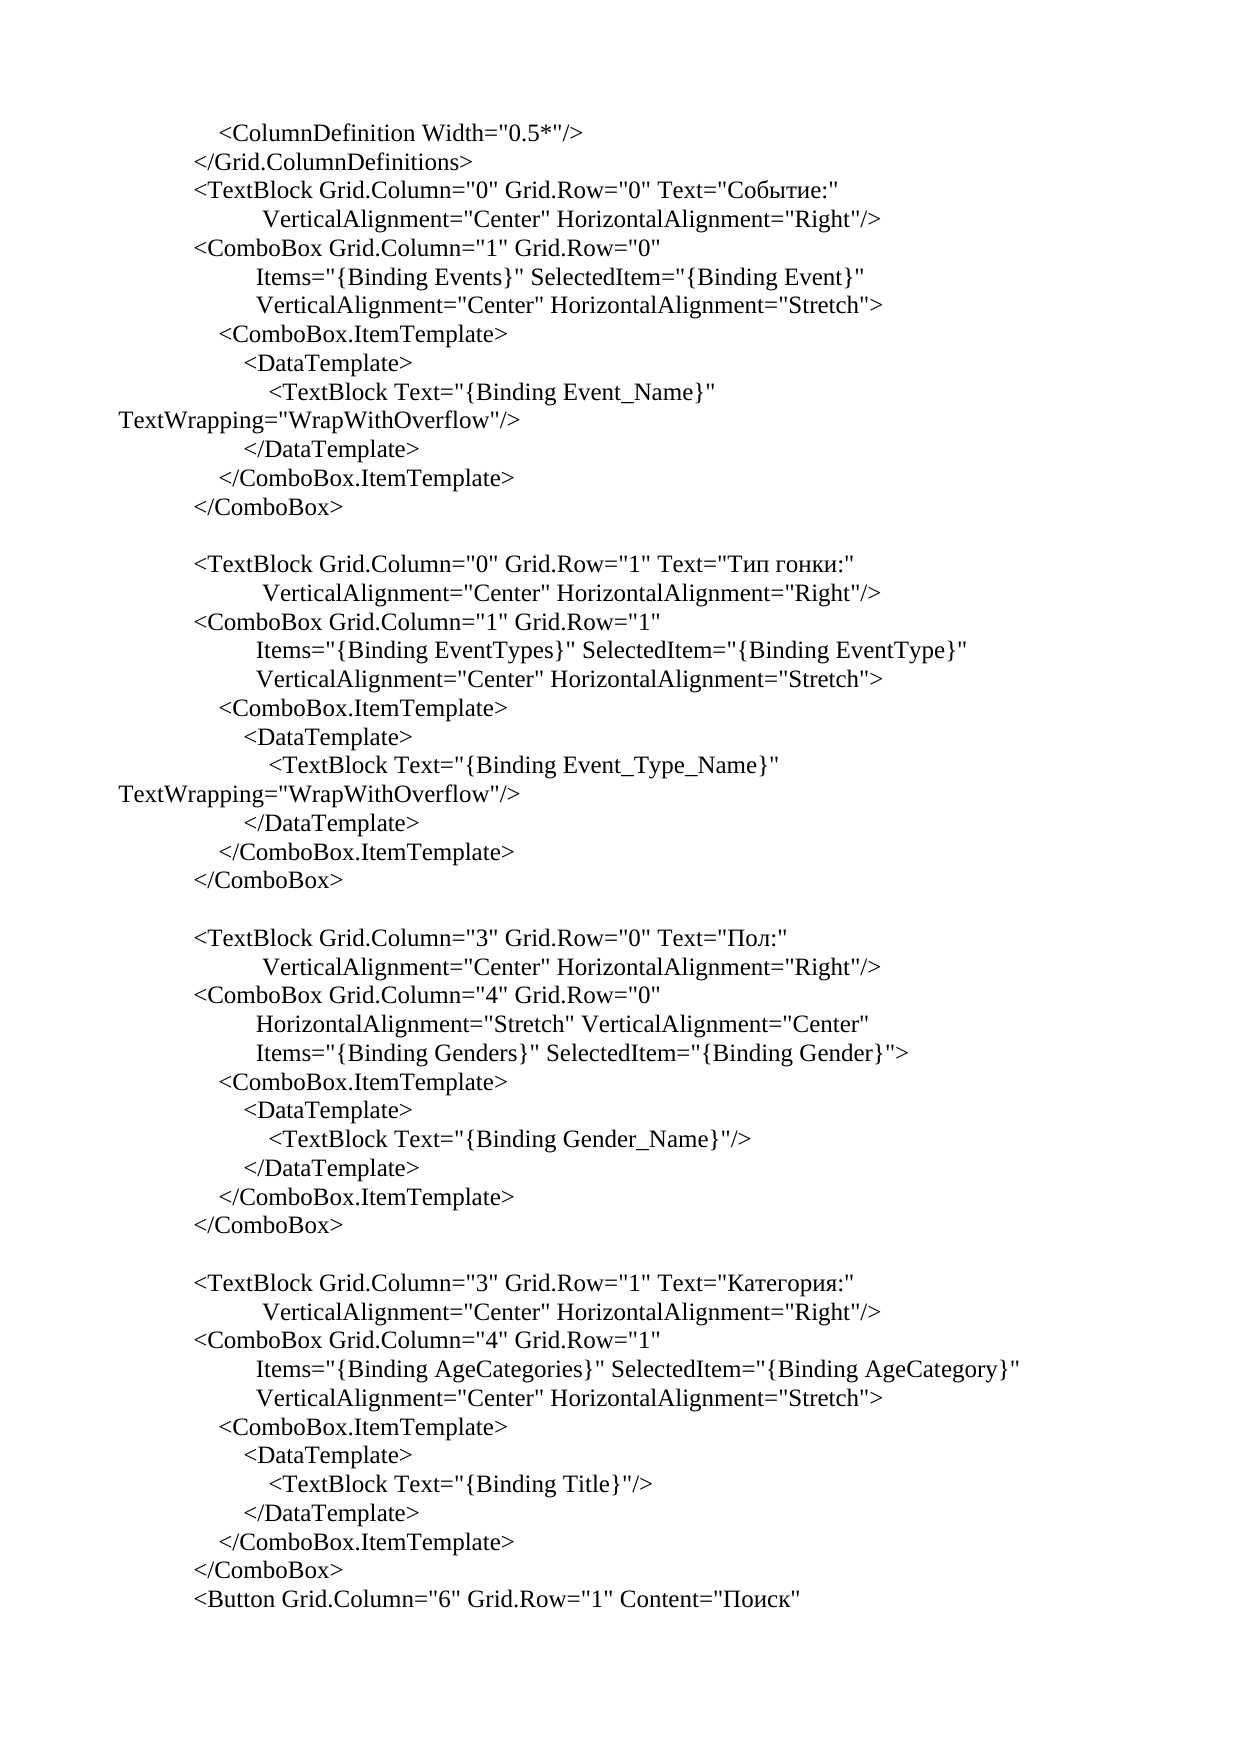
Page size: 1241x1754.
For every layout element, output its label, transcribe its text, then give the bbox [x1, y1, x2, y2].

subtitle <ColumnDefinition Width="0.5*"/> </Grid.ColumnDefinitions> <TextBlock Grid.Column="0" Grid.Row="0" Text="Событие:" VerticalAlignment="Center" HorizontalAlignment="Right"/> <ComboBox Grid.Column="1" Grid.Row="0" Items="{Binding Events}" SelectedItem="{Binding Event}" VerticalAlignment="Center" HorizontalAlignment="Stretch"> <ComboBox.ItemTemplate> <DataTemplate> <TextBlock Text="{Binding Event_Name}" TextWrapping="WrapWithOverflow"/> </DataTemplate> </ComboBox.ItemTemplate> </ComboBox> <TextBlock Grid.Column="0" Grid.Row="1" Text="Тип гонки:" VerticalAlignment="Center" HorizontalAlignment="Right"/> <ComboBox Grid.Column="1" Grid.Row="1" Items="{Binding EventTypes}" SelectedItem="{Binding EventType}" VerticalAlignment="Center" HorizontalAlignment="Stretch"> <ComboBox.ItemTemplate> <DataTemplate> <TextBlock Text="{Binding Event_Type_Name}" TextWrapping="WrapWithOverflow"/> </DataTemplate> </ComboBox.ItemTemplate> </ComboBox> <TextBlock Grid.Column="3" Grid.Row="0" Text="Пол:" VerticalAlignment="Center" HorizontalAlignment="Right"/> <ComboBox Grid.Column="4" Grid.Row="0" HorizontalAlignment="Stretch" VerticalAlignment="Center" Items="{Binding Genders}" SelectedItem="{Binding Gender}"> <ComboBox.ItemTemplate> <DataTemplate> <TextBlock Text="{Binding Gender_Name}"/> </DataTemplate> </ComboBox.ItemTemplate> </ComboBox> <TextBlock Grid.Column="3" Grid.Row="1" Text="Категория:" VerticalAlignment="Center" HorizontalAlignment="Right"/> <ComboBox Grid.Column="4" Grid.Row="1" Items="{Binding AgeCategories}" SelectedItem="{Binding AgeCategory}" VerticalAlignment="Center" HorizontalAlignment="Stretch"> <ComboBox.ItemTemplate> <DataTemplate> <TextBlock Text="{Binding Title}"/> </DataTemplate> </ComboBox.ItemTemplate> </ComboBox> <Button Grid.Column="6" Grid.Row="1" Content="Поиск" [118, 118, 1122, 1613]
